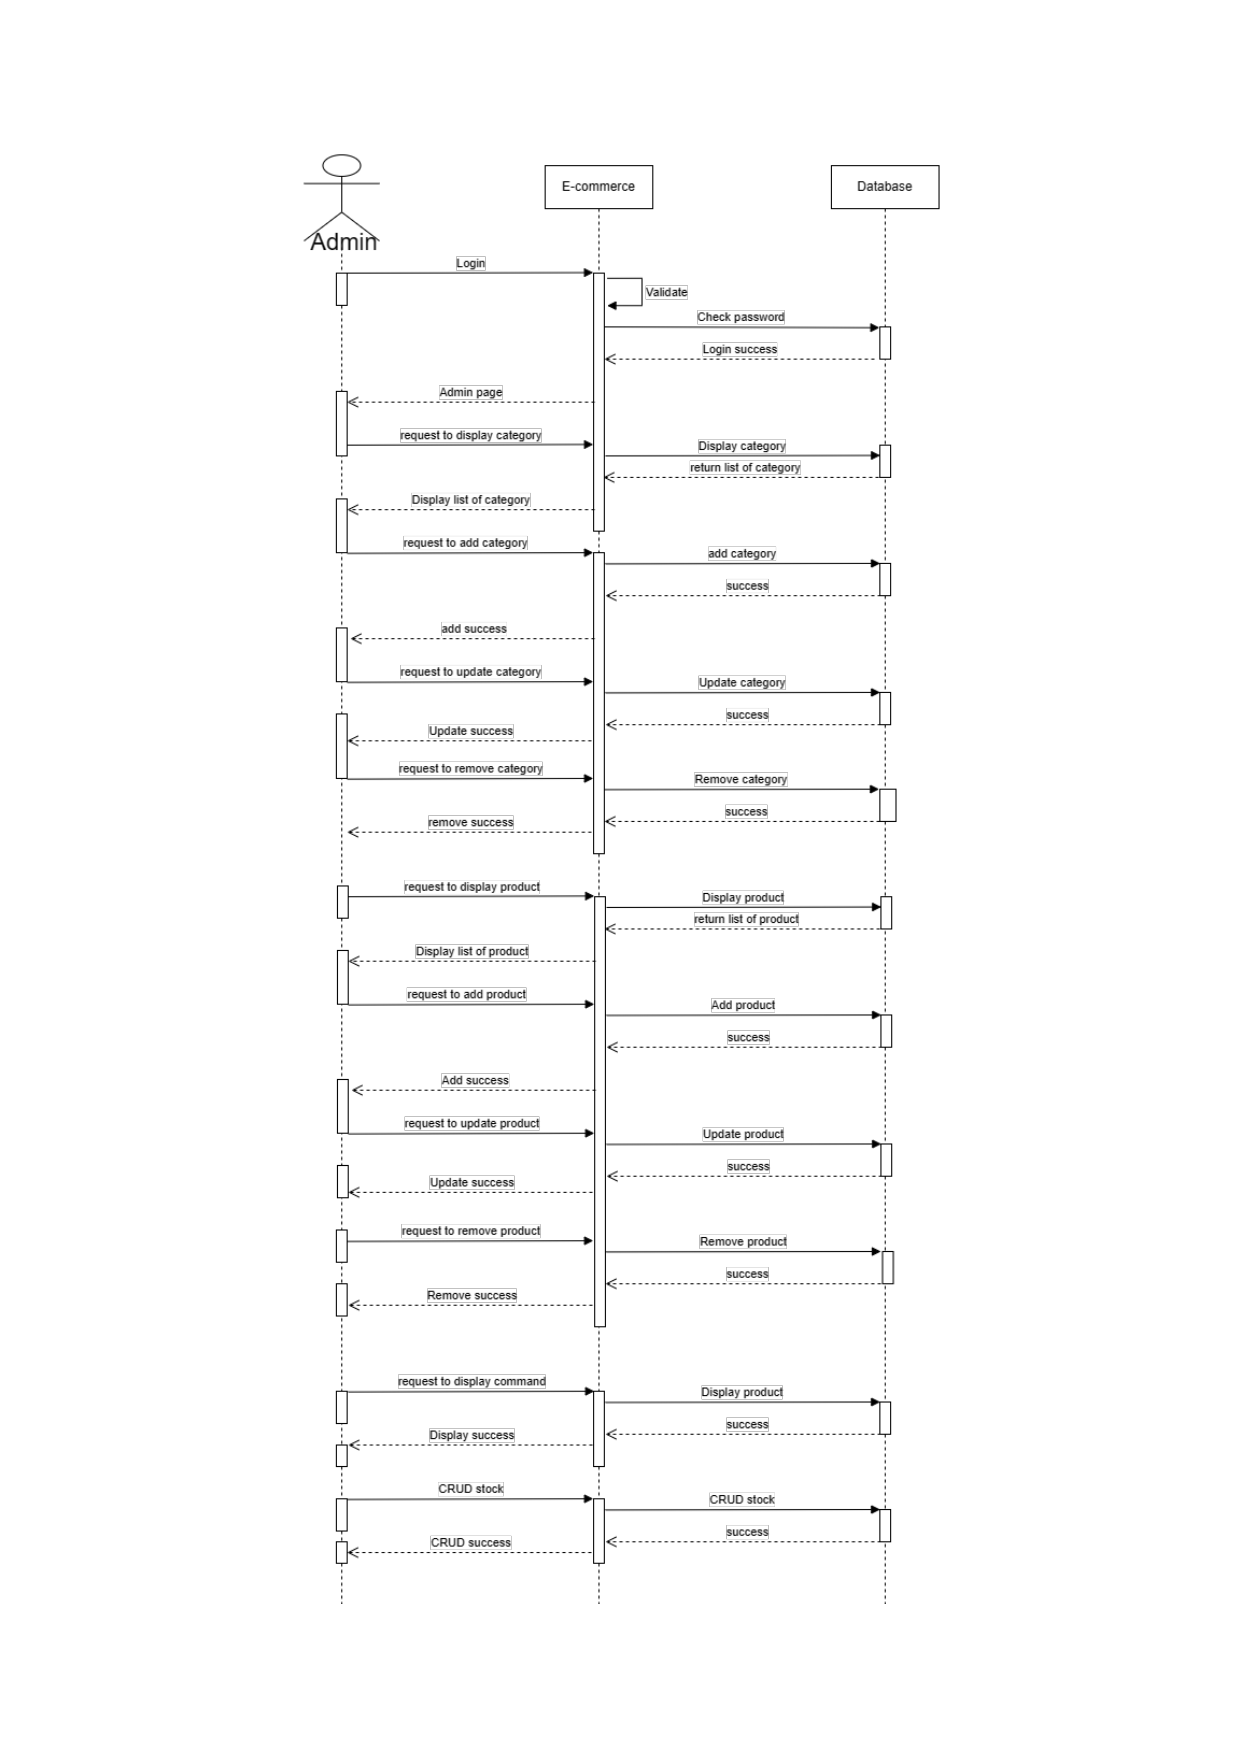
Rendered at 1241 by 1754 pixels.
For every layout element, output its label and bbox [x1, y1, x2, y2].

picture [296, 150, 945, 1604]
